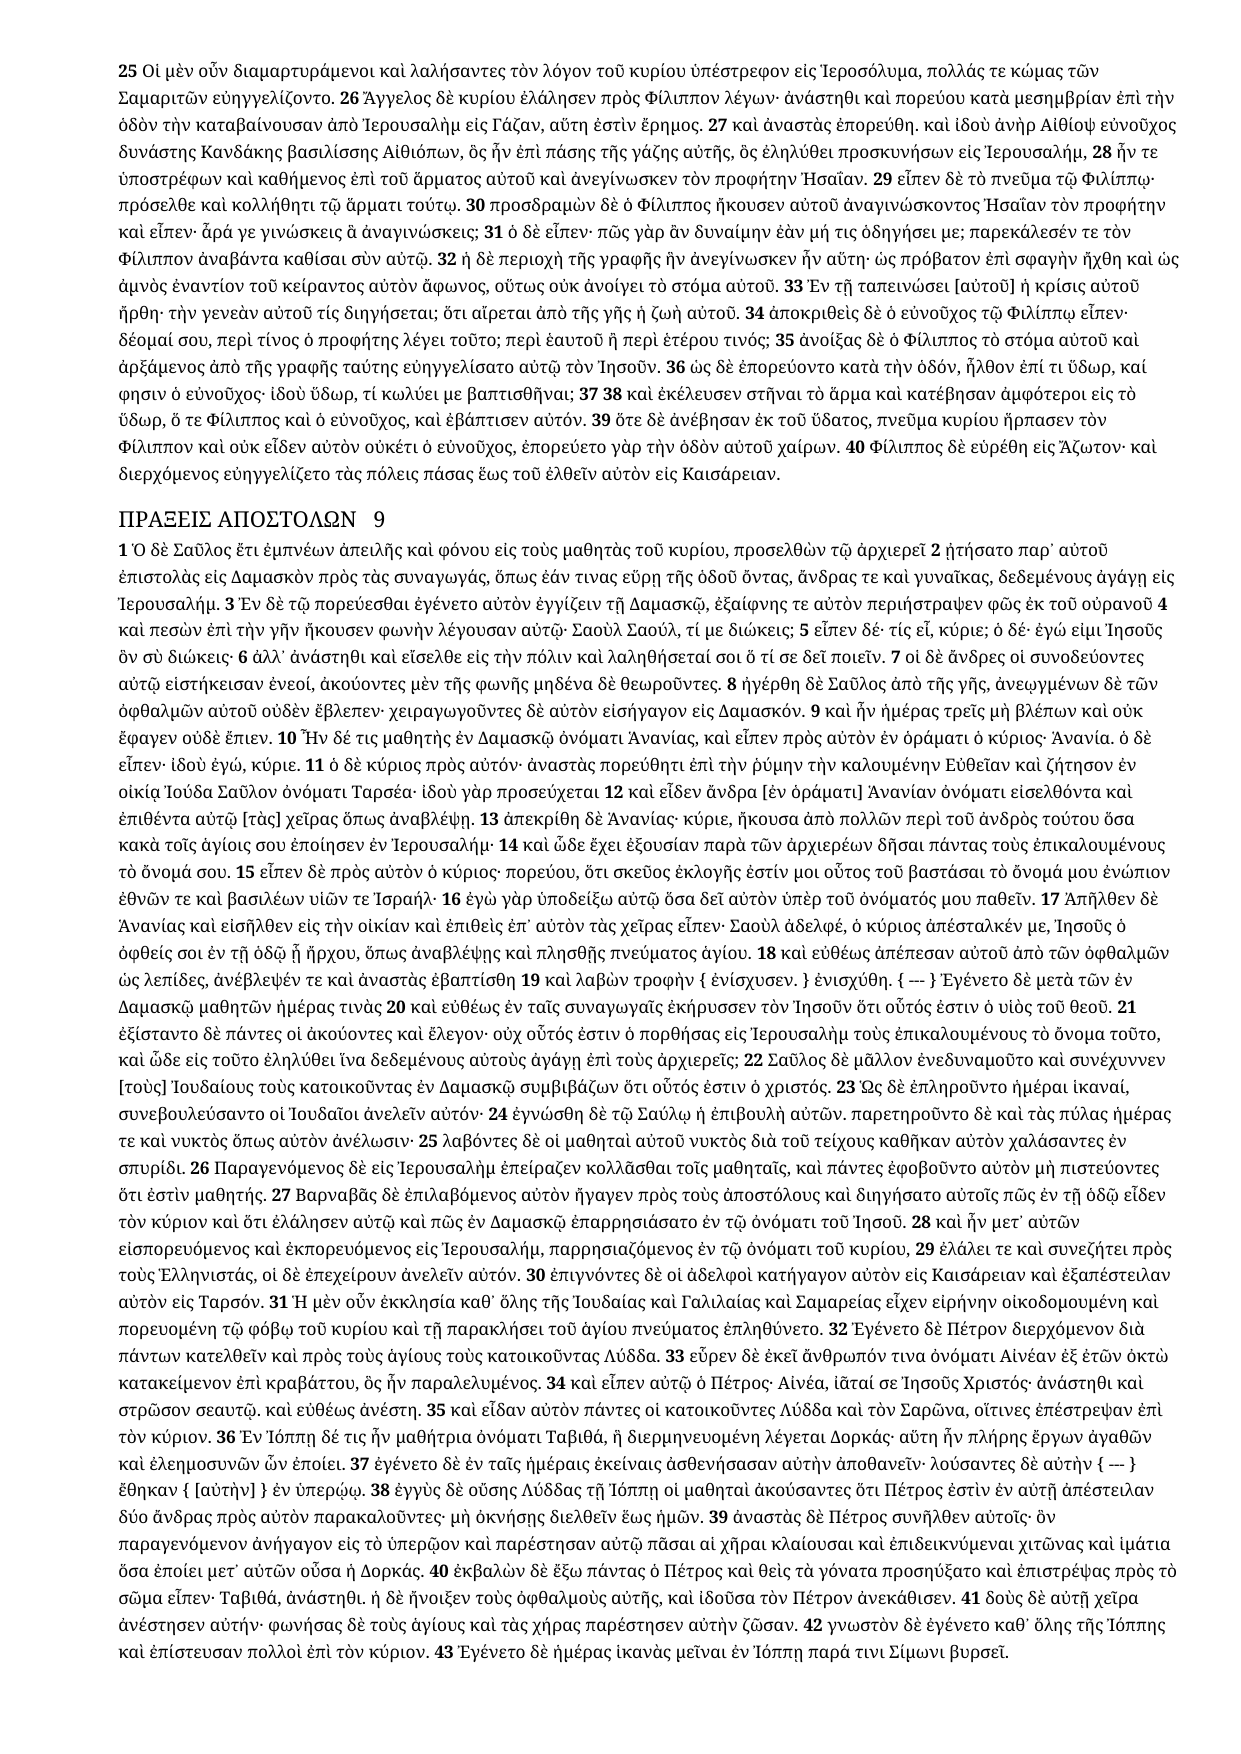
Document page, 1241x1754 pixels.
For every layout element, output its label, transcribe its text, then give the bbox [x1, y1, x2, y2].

text 1 Ὁ δὲ Σαῦλος ἔτι ἐμπνέων ἀπειλῆς καὶ φόνου εἰς τοὺς μαθητὰς τοῦ κυρίου, προσελθὼν τῷ ἀρχιερεῖ 2 ᾐτήσατο παρ᾽ αὐτοῦ ἐπιστολὰς εἰς Δαμασκὸν πρὸς τὰς συναγωγάς, ὅπως ἐάν τινας εὕρῃ τῆς ὁδοῦ ὄντας, ἄνδρας τε καὶ γυναῖκας, δεδεμένους ἀγάγῃ εἰς Ἰερουσαλήμ. 3 Ἐν δὲ τῷ πορεύεσθαι ἐγένετο αὐτὸν ἐγγίζειν τῇ Δαμασκῷ, ἐξαίφνης τε αὐτὸν περιήστραψεν φῶς ἐκ τοῦ οὐρανοῦ 4 καὶ πεσὼν ἐπὶ τὴν γῆν ἤκουσεν φωνὴν λέγουσαν αὐτῷ· Σαοὺλ Σαούλ, τί με διώκεις; 5 εἶπεν δέ· τίς εἶ, κύριε; ὁ δέ· ἐγώ εἰμι Ἰησοῦς ὃν σὺ διώκεις· 6 ἀλλ᾽ ἀνάστηθι καὶ εἴσελθε εἰς τὴν πόλιν καὶ λαληθήσεταί σοι ὅ τί σε δεῖ ποιεῖν. 7 οἱ δὲ ἄνδρες οἱ συνοδεύοντες αὐτῷ εἱστήκεισαν ἐνεοί, ἀκούοντες μὲν τῆς φωνῆς μηδένα δὲ θεωροῦντες. 8 ἠγέρθη δὲ Σαῦλος ἀπὸ τῆς γῆς, ἀνεῳγμένων δὲ τῶν ὀφθαλμῶν αὐτοῦ οὐδὲν ἔβλεπεν· χειραγωγοῦντες δὲ αὐτὸν εἰσήγαγον εἰς Δαμασκόν. 9 καὶ ἦν ἡμέρας τρεῖς μὴ βλέπων καὶ οὐκ ἔφαγεν οὐδὲ ἔπιεν. 10 Ἦν δέ τις μαθητὴς ἐν Δαμασκῷ ὀνόματι Ἁνανίας, καὶ εἶπεν πρὸς αὐτὸν ἐν ὁράματι ὁ κύριος· Ἁνανία. ὁ δὲ εἶπεν· ἰδοὺ ἐγώ, κύριε. 11 ὁ δὲ κύριος πρὸς αὐτόν· ἀναστὰς πορεύθητι ἐπὶ τὴν ῥύμην τὴν καλουμένην Εὐθεῖαν καὶ ζήτησον ἐν οἰκίᾳ Ἰούδα Σαῦλον ὀνόματι Ταρσέα· ἰδοὺ γὰρ προσεύχεται 12 καὶ εἶδεν ἄνδρα [ἐν ὁράματι] Ἁνανίαν ὀνόματι εἰσελθόντα καὶ ἐπιθέντα αὐτῷ [τὰς] χεῖρας ὅπως ἀναβλέψῃ. 13 ἀπεκρίθη δὲ Ἁνανίας· κύριε, ἤκουσα ἀπὸ πολλῶν περὶ τοῦ ἀνδρὸς τούτου ὅσα κακὰ τοῖς ἁγίοις σου ἐποίησεν ἐν Ἰερουσαλήμ· 14 καὶ ὧδε ἔχει ἐξουσίαν παρὰ τῶν ἀρχιερέων δῆσαι πάντας τοὺς ἐπικαλουμένους τὸ ὄνομά σου. 15 εἶπεν δὲ πρὸς αὐτὸν ὁ κύριος· πορεύου, ὅτι σκεῦος ἐκλογῆς ἐστίν μοι οὗτος τοῦ βαστάσαι τὸ ὄνομά μου ἐνώπιον ἐθνῶν τε καὶ βασιλέων υἱῶν τε Ἰσραήλ· 16 ἐγὼ γὰρ ὑποδείξω αὐτῷ ὅσα δεῖ αὐτὸν ὑπὲρ τοῦ ὀνόματός μου παθεῖν. 17 Ἀπῆλθεν δὲ Ἁνανίας καὶ εἰσῆλθεν εἰς τὴν οἰκίαν καὶ ἐπιθεὶς ἐπ᾽ αὐτὸν τὰς χεῖρας εἶπεν· Σαοὺλ ἀδελφέ, ὁ κύριος ἀπέσταλκέν με, Ἰησοῦς ὁ ὀφθείς σοι ἐν τῇ ὁδῷ ᾗ ἤρχου, ὅπως ἀναβλέψῃς καὶ πλησθῇς πνεύματος ἁγίου. 18 καὶ εὐθέως ἀπέπεσαν αὐτοῦ ἀπὸ τῶν ὀφθαλμῶν ὡς λεπίδες, ἀνέβλεψέν τε καὶ ἀναστὰς ἐβαπτίσθη 19 καὶ λαβὼν τροφὴν { ἐνίσχυσεν. } ἐνισχύθη. { --- } Ἐγένετο δὲ μετὰ τῶν ἐν Δαμασκῷ μαθητῶν ἡμέρας τινὰς 20 καὶ εὐθέως ἐν ταῖς συναγωγαῖς ἐκήρυσσεν τὸν Ἰησοῦν ὅτι οὗτός ἐστιν ὁ υἱὸς τοῦ θεοῦ. 21 ἐξίσταντο δὲ πάντες οἱ ἀκούοντες καὶ ἔλεγον· οὐχ οὗτός ἐστιν ὁ πορθήσας εἰς Ἰερουσαλὴμ τοὺς ἐπικαλουμένους τὸ ὄνομα τοῦτο, καὶ ὧδε εἰς τοῦτο ἐληλύθει ἵνα δεδεμένους αὐτοὺς ἀγάγῃ ἐπὶ τοὺς ἀρχιερεῖς; 22 Σαῦλος δὲ μᾶλλον ἐνεδυναμοῦτο καὶ συνέχυννεν [τοὺς] Ἰουδαίους τοὺς κατοικοῦντας ἐν Δαμασκῷ συμβιβάζων ὅτι οὗτός ἐστιν ὁ χριστός. 23 Ὡς δὲ ἐπληροῦντο ἡμέραι ἱκαναί, συνεβουλεύσαντο οἱ Ἰουδαῖοι ἀνελεῖν αὐτόν· 24 ἐγνώσθη δὲ τῷ Σαύλῳ ἡ ἐπιβουλὴ αὐτῶν. παρετηροῦντο δὲ καὶ τὰς πύλας ἡμέρας τε καὶ νυκτὸς ὅπως αὐτὸν ἀνέλωσιν· 25 λαβόντες δὲ οἱ μαθηταὶ αὐτοῦ νυκτὸς διὰ τοῦ τείχους καθῆκαν αὐτὸν χαλάσαντες ἐν σπυρίδι. 26 Παραγενόμενος δὲ εἰς Ἰερουσαλὴμ ἐπείραζεν κολλᾶσθαι τοῖς μαθηταῖς, καὶ πάντες ἐφοβοῦντο αὐτὸν μὴ πιστεύοντες ὅτι ἐστὶν μαθητής. 27 Βαρναβᾶς δὲ ἐπιλαβόμενος αὐτὸν ἤγαγεν πρὸς τοὺς ἀποστόλους καὶ διηγήσατο αὐτοῖς πῶς ἐν τῇ ὁδῷ εἶδεν τὸν κύριον καὶ ὅτι ἐλάλησεν αὐτῷ καὶ πῶς ἐν Δαμασκῷ ἐπαρρησιάσατο ἐν τῷ ὀνόματι τοῦ Ἰησοῦ. 28 καὶ ἦν μετ᾽ αὐτῶν εἰσπορευόμενος καὶ ἐκπορευόμενος εἰς Ἰερουσαλήμ, παρρησιαζόμενος ἐν τῷ ὀνόματι τοῦ κυρίου, 29 ἐλάλει τε καὶ συνεζήτει πρὸς τοὺς Ἑλληνιστάς, οἱ δὲ ἐπεχείρουν ἀνελεῖν αὐτόν. 30 ἐπιγνόντες δὲ οἱ ἀδελφοὶ κατήγαγον αὐτὸν εἰς Καισάρειαν καὶ ἐξαπέστειλαν αὐτὸν εἰς Ταρσόν. 31 Ἡ μὲν οὖν ἐκκλησία καθ᾽ ὅλης τῆς Ἰουδαίας καὶ Γαλιλαίας καὶ Σαμαρείας εἶχεν εἰρήνην οἰκοδομουμένη καὶ πορευομένη τῷ φόβῳ τοῦ κυρίου καὶ τῇ παρακλήσει τοῦ ἁγίου πνεύματος ἐπληθύνετο. 32 Ἐγένετο δὲ Πέτρον διερχόμενον διὰ πάντων κατελθεῖν καὶ πρὸς τοὺς ἁγίους τοὺς κατοικοῦντας Λύδδα. 33 εὗρεν δὲ ἐκεῖ ἄνθρωπόν τινα ὀνόματι Αἰνέαν ἐξ ἐτῶν ὀκτὼ κατακείμενον ἐπὶ κραβάττου, ὃς ἦν παραλελυμένος. 34 καὶ εἶπεν αὐτῷ ὁ Πέτρος· Αἰνέα, ἰᾶταί σε Ἰησοῦς Χριστός· ἀνάστηθι καὶ στρῶσον σεαυτῷ. καὶ εὐθέως ἀνέστη. 35 καὶ εἶδαν αὐτὸν πάντες οἱ κατοικοῦντες Λύδδα καὶ τὸν Σαρῶνα, οἵτινες ἐπέστρεψαν ἐπὶ τὸν κύριον. 36 Ἐν Ἰόππῃ δέ τις ἦν μαθήτρια ὀνόματι Ταβιθά, ἣ διερμηνευομένη λέγεται Δορκάς· αὕτη ἦν πλήρης ἔργων ἀγαθῶν καὶ ἐλεημοσυνῶν ὧν ἐποίει. 37 ἐγένετο δὲ ἐν ταῖς ἡμέραις ἐκείναις ἀσθενήσασαν αὐτὴν ἀποθανεῖν· λούσαντες δὲ αὐτὴν { --- } ἔθηκαν { [αὐτὴν] } ἐν ὑπερῴῳ. 38 ἐγγὺς δὲ οὔσης Λύδδας τῇ Ἰόππῃ οἱ μαθηταὶ ἀκούσαντες ὅτι Πέτρος ἐστὶν ἐν αὐτῇ ἀπέστειλαν δύο ἄνδρας πρὸς αὐτὸν παρακαλοῦντες· μὴ ὀκνήσῃς διελθεῖν ἕως ἡμῶν. 39 ἀναστὰς δὲ Πέτρος συνῆλθεν αὐτοῖς· ὃν παραγενόμενον ἀνήγαγον εἰς τὸ ὑπερῷον καὶ παρέστησαν αὐτῷ πᾶσαι αἱ χῆραι κλαίουσαι καὶ ἐπιδεικνύμεναι χιτῶνας καὶ ἱμάτια ὅσα ἐποίει μετ᾽ αὐτῶν οὖσα ἡ Δορκάς. 40 ἐκβαλὼν δὲ ἔξω πάντας ὁ Πέτρος καὶ θεὶς τὰ γόνατα προσηύξατο καὶ ἐπιστρέψας πρὸς τὸ σῶμα εἶπεν· Ταβιθά, ἀνάστηθι. ἡ δὲ ἤνοιξεν τοὺς ὀφθαλμοὺς αὐτῆς, καὶ ἰδοῦσα τὸν Πέτρον ἀνεκάθισεν. 41 δοὺς δὲ αὐτῇ χεῖρα ἀνέστησεν αὐτήν· φωνήσας δὲ τοὺς ἁγίους καὶ τὰς χήρας παρέστησεν αὐτὴν ζῶσαν. 42 γνωστὸν δὲ ἐγένετο καθ᾽ ὅλης τῆς Ἰόππης καὶ ἐπίστευσαν πολλοὶ ἐπὶ τὸν κύριον. 43 Ἐγένετο δὲ ἡμέρας ἱκανὰς μεῖναι ἐν Ἰόππῃ παρά τινι Σίμωνι βυρσεῖ. [118, 538, 1181, 1663]
text ΠΡΑΞΕΙΣ ΑΠΟΣΤΟΛΩΝ 9 [118, 504, 1181, 533]
text 25 Οἱ μὲν οὖν διαμαρτυράμενοι καὶ λαλήσαντες τὸν λόγον τοῦ κυρίου ὑπέστρεφον εἰς Ἱεροσόλυμα, πολλάς τε κώμας τῶν Σαμαριτῶν εὐηγγελίζοντο. 26 Ἄγγελος δὲ κυρίου ἐλάλησεν πρὸς Φίλιππον λέγων· ἀνάστηθι καὶ πορεύου κατὰ μεσημβρίαν ἐπὶ τὴν ὁδὸν τὴν καταβαίνουσαν ἀπὸ Ἰερουσαλὴμ εἰς Γάζαν, αὕτη ἐστὶν ἔρημος. 27 καὶ ἀναστὰς ἐπορεύθη. καὶ ἰδοὺ ἀνὴρ Αἰθίοψ εὐνοῦχος δυνάστης Κανδάκης βασιλίσσης Αἰθιόπων, ὃς ἦν ἐπὶ πάσης τῆς γάζης αὐτῆς, ὃς ἐληλύθει προσκυνήσων εἰς Ἰερουσαλήμ, 28 ἦν τε ὑποστρέφων καὶ καθήμενος ἐπὶ τοῦ ἅρματος αὐτοῦ καὶ ἀνεγίνωσκεν τὸν προφήτην Ἠσαΐαν. 29 εἶπεν δὲ τὸ πνεῦμα τῷ Φιλίππῳ· πρόσελθε καὶ κολλήθητι τῷ ἅρματι τούτῳ. 30 προσδραμὼν δὲ ὁ Φίλιππος ἤκουσεν αὐτοῦ ἀναγινώσκοντος Ἠσαΐαν τὸν προφήτην καὶ εἶπεν· ἆρά γε γινώσκεις ἃ ἀναγινώσκεις; 31 ὁ δὲ εἶπεν· πῶς γὰρ ἂν δυναίμην ἐὰν μή τις ὁδηγήσει με; παρεκάλεσέν τε τὸν Φίλιππον ἀναβάντα καθίσαι σὺν αὐτῷ. 32 ἡ δὲ περιοχὴ τῆς γραφῆς ἣν ἀνεγίνωσκεν ἦν αὕτη· ὡς πρόβατον ἐπὶ σφαγὴν ἤχθη καὶ ὡς ἀμνὸς ἐναντίον τοῦ κείραντος αὐτὸν ἄφωνος, οὕτως οὐκ ἀνοίγει τὸ στόμα αὐτοῦ. 33 Ἐν τῇ ταπεινώσει [αὐτοῦ] ἡ κρίσις αὐτοῦ ἤρθη· τὴν γενεὰν αὐτοῦ τίς διηγήσεται; ὅτι αἴρεται ἀπὸ τῆς γῆς ἡ ζωὴ αὐτοῦ. 34 ἀποκριθεὶς δὲ ὁ εὐνοῦχος τῷ Φιλίππῳ εἶπεν· δέομαί σου, περὶ τίνος ὁ προφήτης λέγει τοῦτο; περὶ ἑαυτοῦ ἢ περὶ ἑτέρου τινός; 35 ἀνοίξας δὲ ὁ Φίλιππος τὸ στόμα αὐτοῦ καὶ ἀρξάμενος ἀπὸ τῆς γραφῆς ταύτης εὐηγγελίσατο αὐτῷ τὸν Ἰησοῦν. 36 ὡς δὲ ἐπορεύοντο κατὰ τὴν ὁδόν, ἦλθον ἐπί τι ὕδωρ, καί φησιν ὁ εὐνοῦχος· ἰδοὺ ὕδωρ, τί κωλύει με βαπτισθῆναι; 37 38 καὶ ἐκέλευσεν στῆναι τὸ ἅρμα καὶ κατέβησαν ἀμφότεροι εἰς τὸ ὕδωρ, ὅ τε Φίλιππος καὶ ὁ εὐνοῦχος, καὶ ἐβάπτισεν αὐτόν. 39 ὅτε δὲ ἀνέβησαν ἐκ τοῦ ὕδατος, πνεῦμα κυρίου ἥρπασεν τὸν Φίλιππον καὶ οὐκ εἶδεν αὐτὸν οὐκέτι ὁ εὐνοῦχος, ἐπορεύετο γὰρ τὴν ὁδὸν αὐτοῦ χαίρων. 40 Φίλιππος δὲ εὑρέθη εἰς Ἄζωτον· καὶ διερχόμενος εὐηγγελίζετο τὰς πόλεις πάσας ἕως τοῦ ἐλθεῖν αὐτὸν εἰς Καισάρειαν. [118, 59, 1181, 486]
